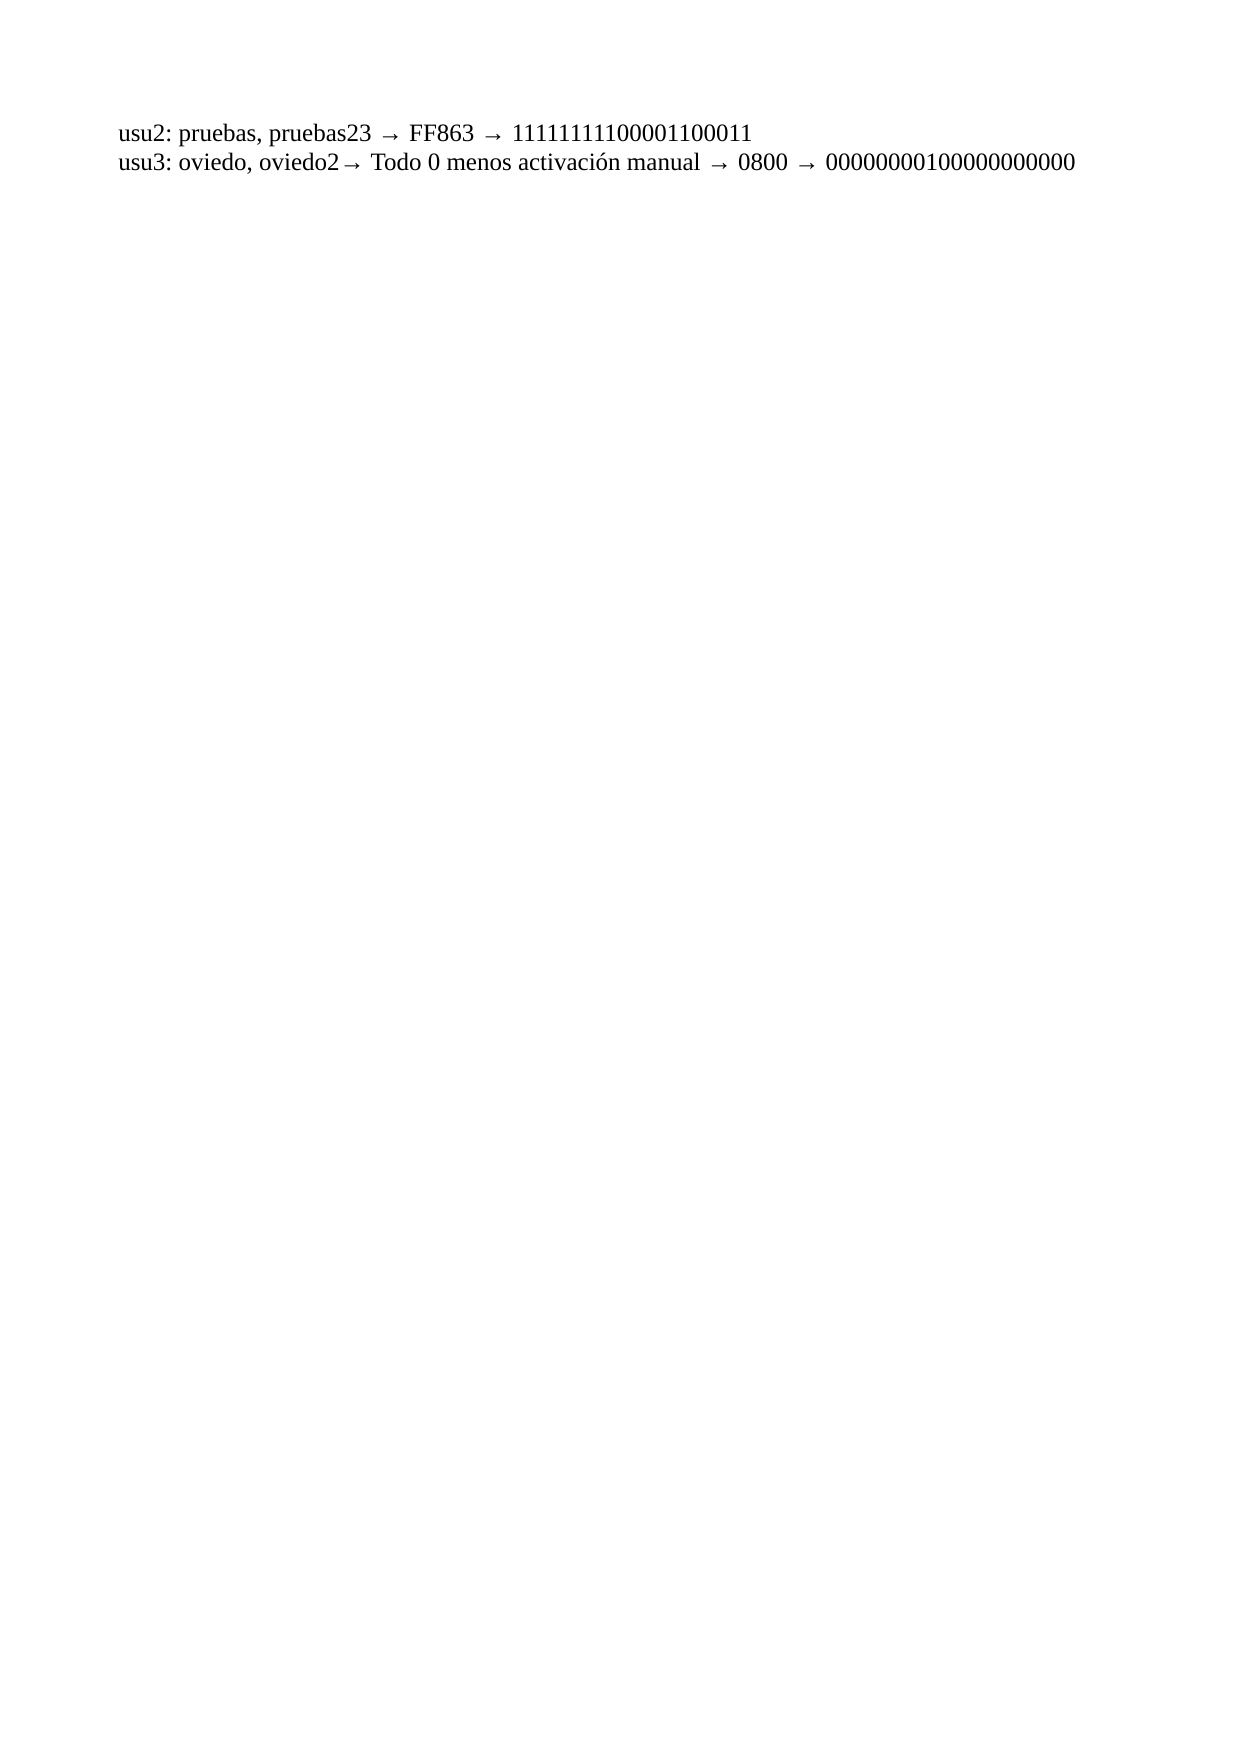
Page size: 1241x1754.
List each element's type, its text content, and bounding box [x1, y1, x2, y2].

text usu3: oviedo, oviedo2→ Todo 0 menos activación manual → 0800 → 00000000100000000000 [118, 147, 1122, 176]
text usu2: pruebas, pruebas23 → FF863 → 11111111100001100011 [118, 118, 1122, 147]
